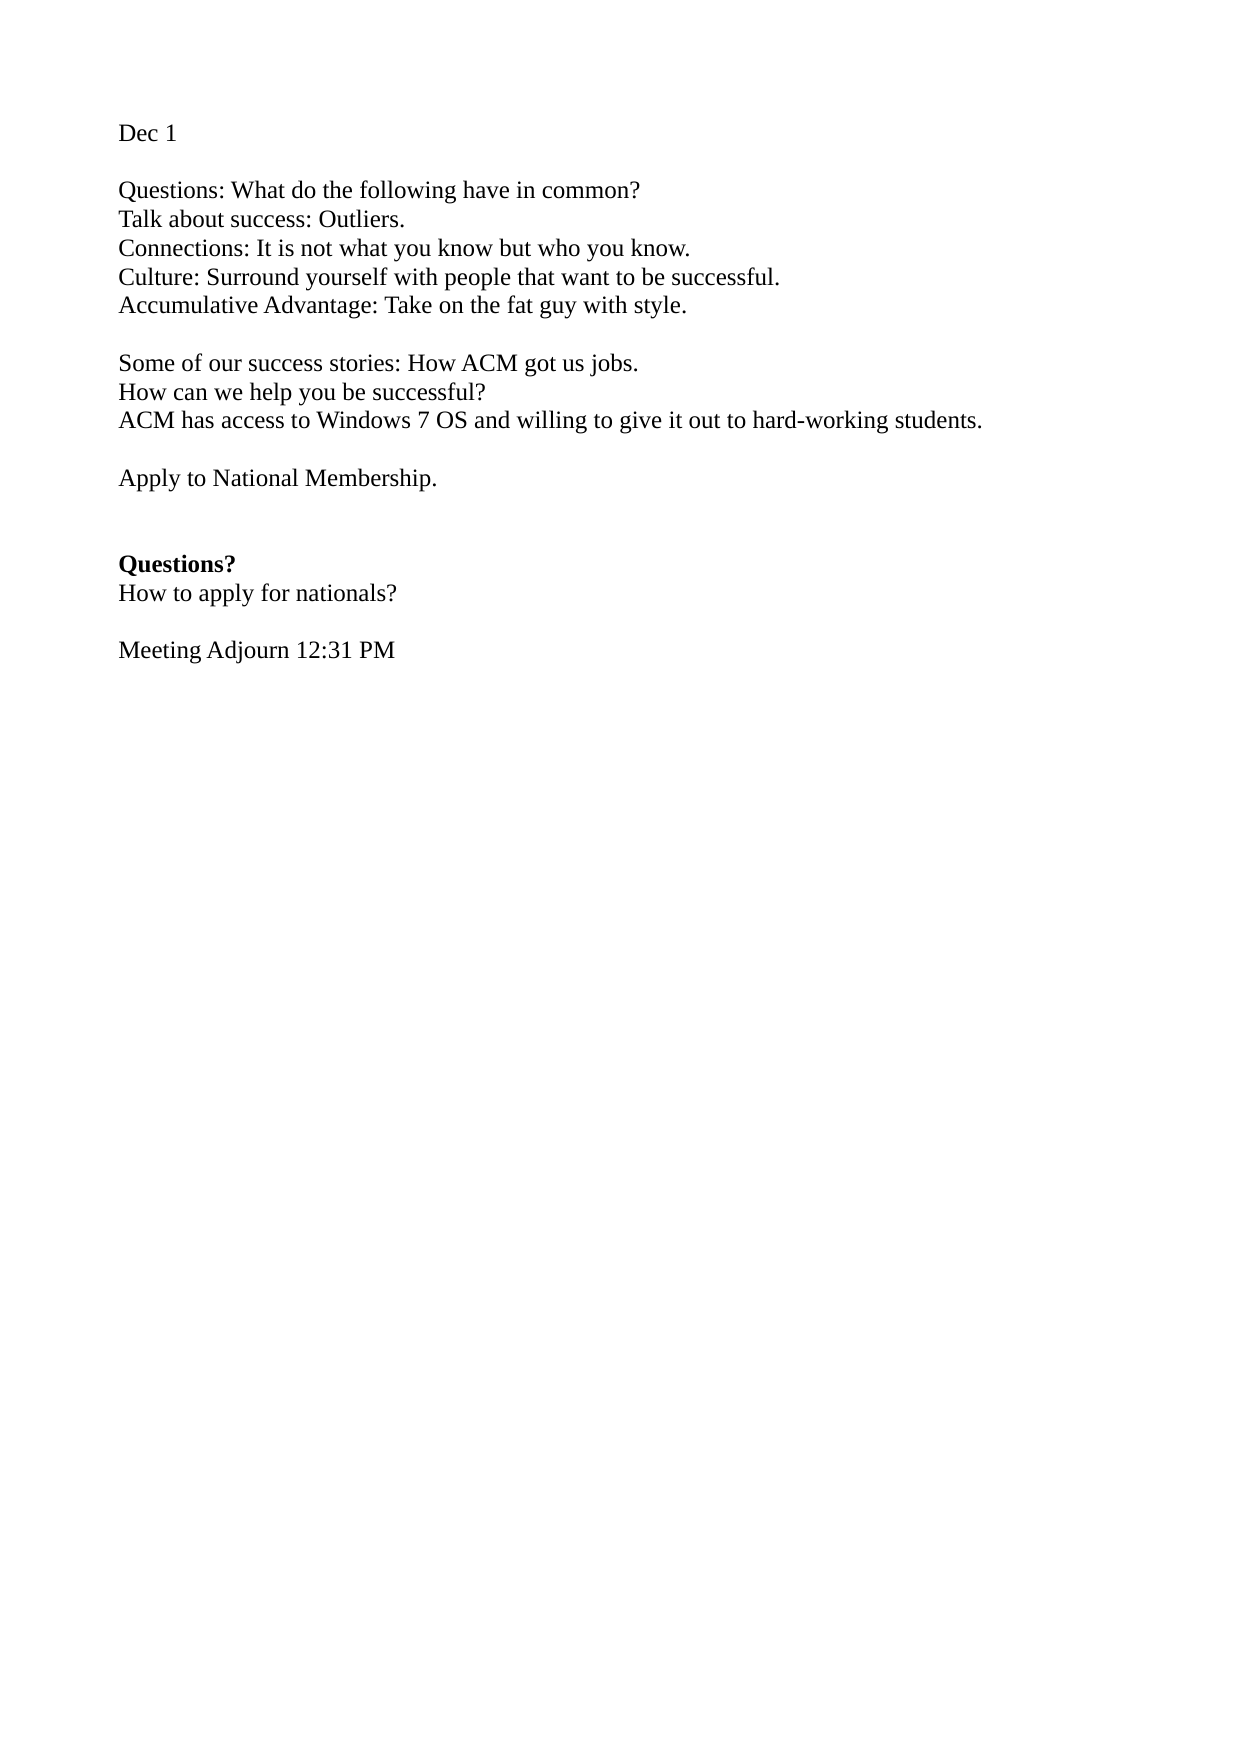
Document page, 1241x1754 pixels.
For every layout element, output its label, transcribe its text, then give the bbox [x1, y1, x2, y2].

text Some of our success stories: How ACM got us jobs. [118, 348, 1122, 377]
text Dec 1 [118, 118, 1122, 147]
text Questions? [118, 549, 1122, 578]
text Meeting Adjourn 12:31 PM [118, 636, 1122, 664]
text Apply to National Membership. [118, 463, 1122, 492]
text Talk about success: Outliers. [118, 204, 1122, 233]
text Questions: What do the following have in common? [118, 176, 1122, 204]
text Connections: It is not what you know but who you know. [118, 233, 1122, 262]
text How to apply for nationals? [118, 578, 1122, 607]
text ACM has access to Windows 7 OS and willing to give it out to hard-working students. [118, 406, 1122, 434]
text How can we help you be successful? [118, 377, 1122, 406]
text Accumulative Advantage: Take on the fat guy with style. [118, 291, 1122, 319]
text Culture: Surround yourself with people that want to be successful. [118, 262, 1122, 291]
